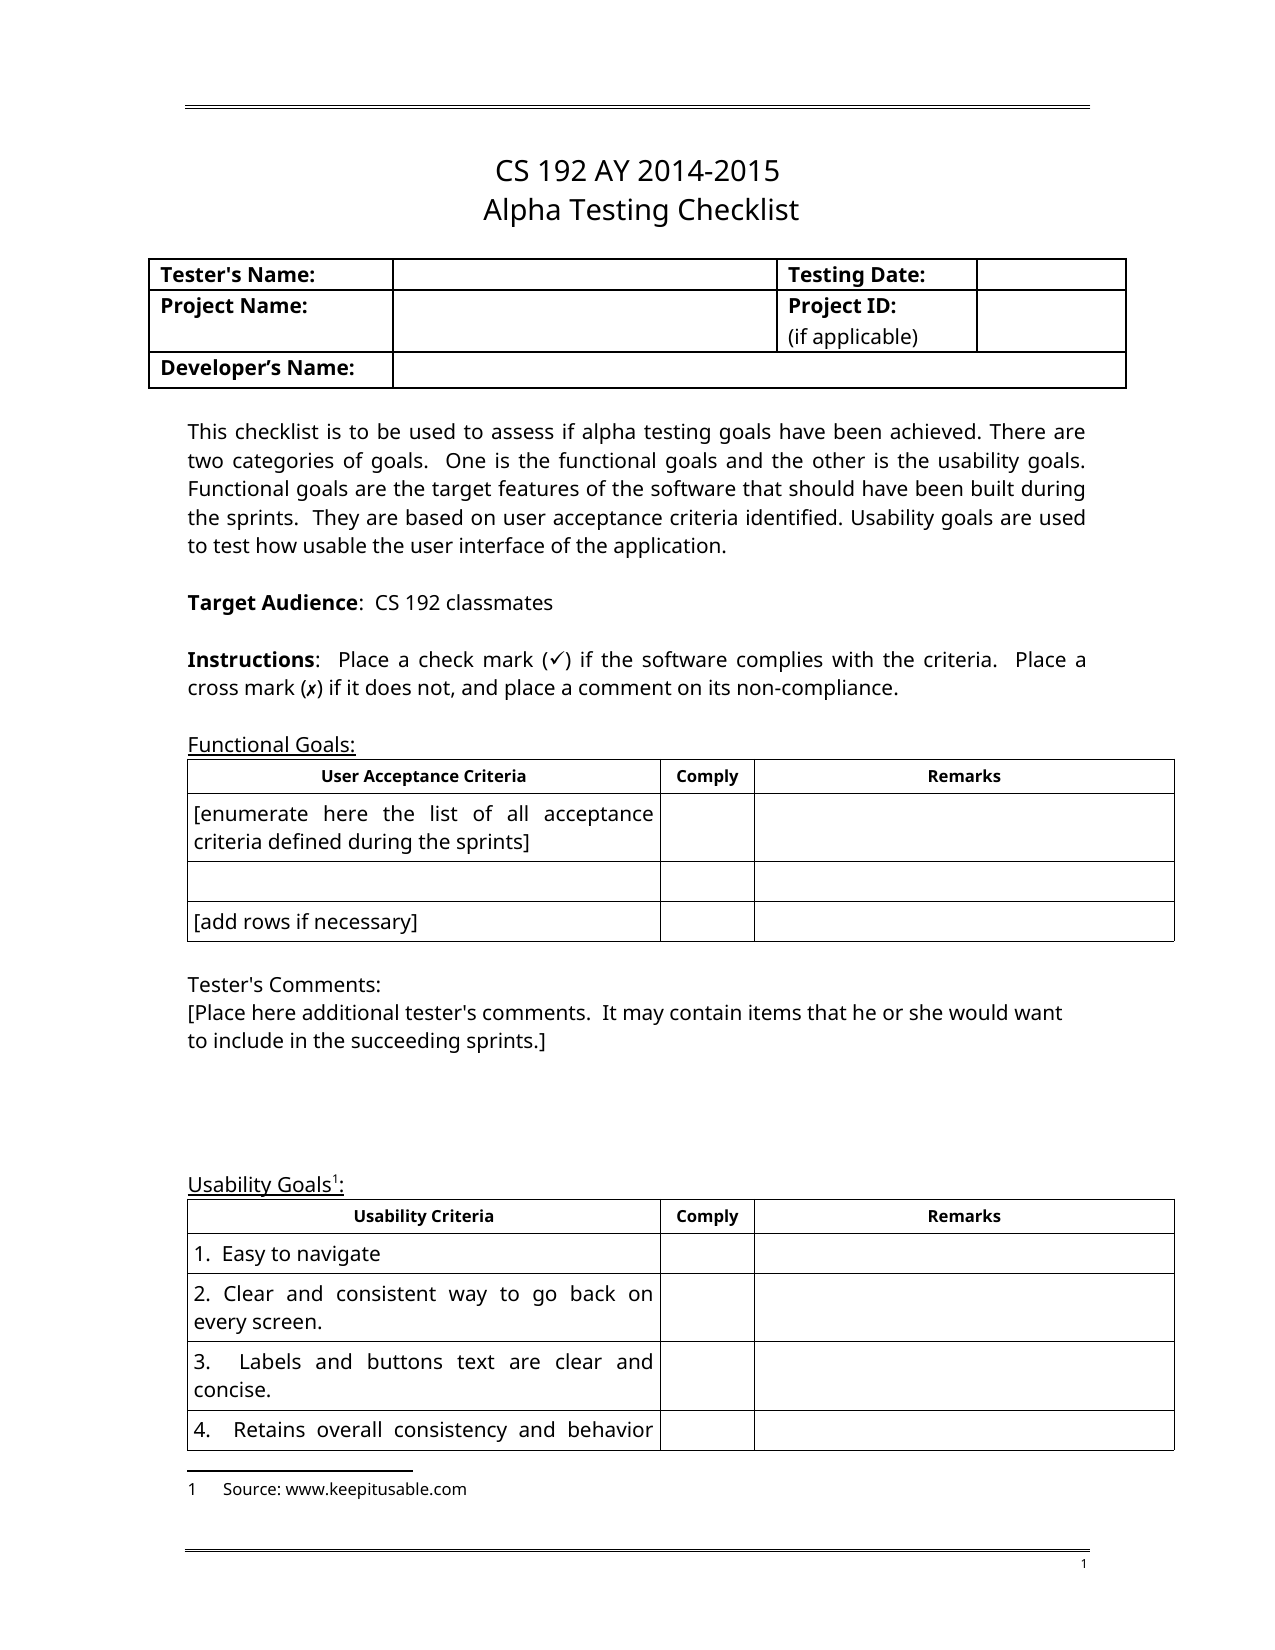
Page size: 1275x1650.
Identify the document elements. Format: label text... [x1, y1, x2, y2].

text This checklist is to be used to assess if alpha testing goals have been achieved. There are two categories of goals. One is the functional goals and the other is the usability goals. Functional goals are the target features of the software that should have been built during the sprints. They are based on user acceptance criteria identified. Usability goals are used to test how usable the user interface of the application. [187, 417, 1087, 559]
table_cell [755, 1342, 1174, 1410]
table_cell [661, 902, 754, 941]
table_cell [661, 1342, 754, 1410]
table_cell [755, 794, 1174, 861]
text Target Audience: CS 192 classmates [187, 588, 1087, 616]
text Tester's Comments: [Place here additional tester's comments. It may contain items that he or she would want to include in the succeeding sprints.] [187, 970, 1087, 1055]
table_header Remarks [755, 1200, 1174, 1233]
table_cell [755, 1411, 1174, 1450]
table_cell Project Name: [150, 291, 392, 351]
table_cell [661, 1411, 754, 1450]
table_cell 1. Easy to navigate [188, 1234, 660, 1273]
table_cell [661, 794, 754, 861]
table_cell [188, 862, 660, 901]
table_header Testing Date: [778, 260, 976, 289]
text CS 192 AY 2014-2015 [187, 150, 1087, 190]
table_cell [978, 291, 1125, 351]
table_cell Project ID: [778, 291, 976, 320]
table_cell 2. Clear and consistent way to go back on every screen. [188, 1274, 660, 1341]
text Instructions: Place a check mark (P) if the software complies with the criteria. Place a cross mark (O) if it does not, and place a comment on its non-compliance. [187, 645, 1087, 702]
table_cell [394, 353, 1125, 387]
table_cell Developer’s Name: [150, 353, 392, 387]
table_header Comply [661, 760, 754, 793]
table_cell [755, 1274, 1174, 1341]
table_header [394, 260, 776, 289]
table_cell [755, 902, 1174, 941]
table_header Comply [661, 1200, 754, 1233]
table_cell [394, 291, 776, 351]
table_cell [661, 1274, 754, 1341]
text Alpha Testing Checklist [187, 190, 1087, 229]
table_cell (if applicable) [778, 320, 976, 351]
table_cell [enumerate here the list of all acceptance criteria defined during the sprints] [188, 794, 660, 861]
table_cell [755, 1234, 1174, 1273]
text Usability Goals: [187, 1170, 1087, 1198]
text Functional Goals: [187, 730, 1087, 758]
table_header Usability Criteria [188, 1200, 660, 1233]
table_cell 3. Labels and buttons text are clear and concise. [188, 1342, 660, 1410]
table_header [978, 260, 1125, 289]
table_header Remarks [755, 760, 1174, 793]
table_cell [755, 862, 1174, 901]
table_header User Acceptance Criteria [188, 760, 660, 793]
table_cell [661, 862, 754, 901]
text Source: www.keepitusable.com [187, 1477, 1087, 1500]
table_cell [add rows if necessary] [188, 902, 660, 941]
table_cell 4. Retains overall consistency and behavior [188, 1411, 660, 1450]
table_cell [661, 1234, 754, 1273]
table_header Tester's Name: [150, 260, 392, 289]
